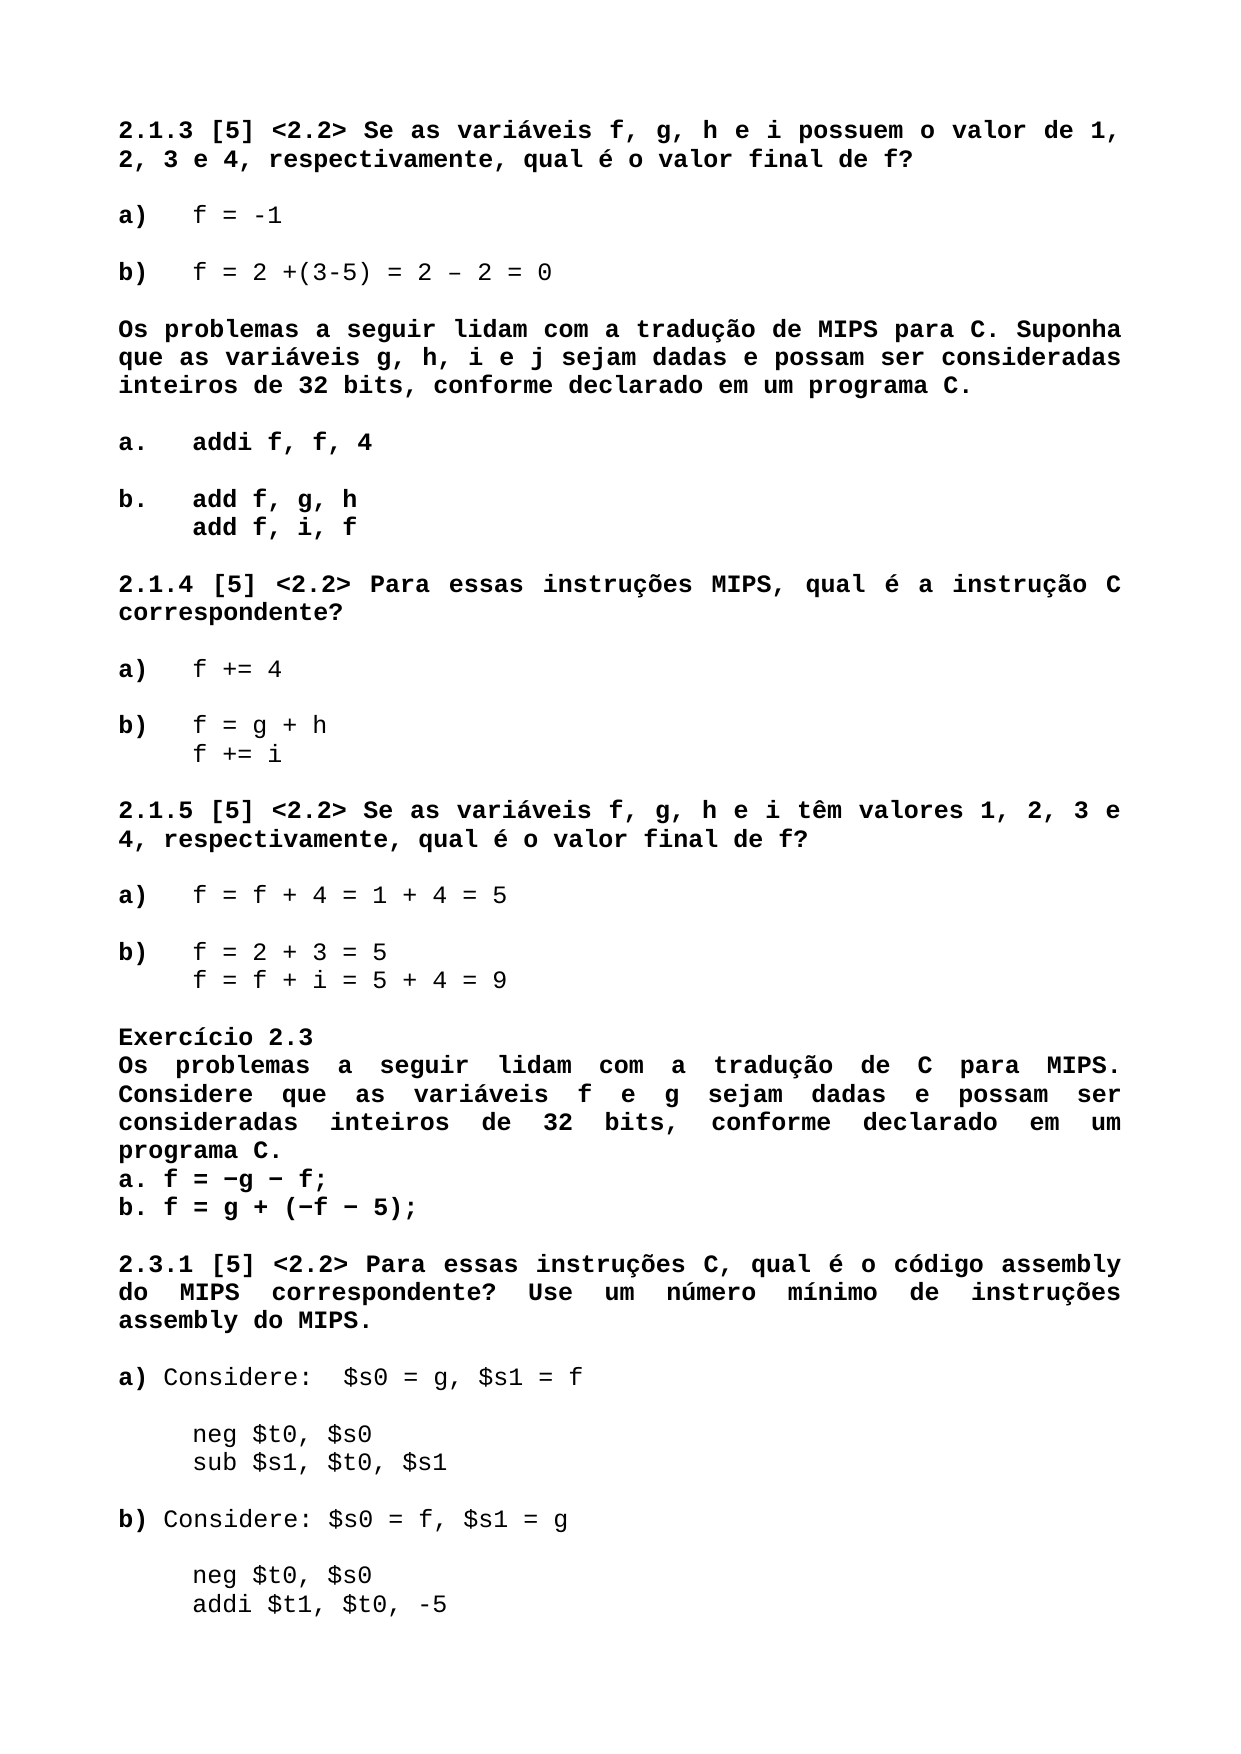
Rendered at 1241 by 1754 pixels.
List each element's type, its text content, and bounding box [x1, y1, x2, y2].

text 2.1.3 [5] <2.2> Se as variáveis f, g, h e i possuem o valor de 1, 2, 3 e 4, respectivamente, qual é o valor final de f? [118, 118, 1122, 175]
text b) Considere: $s0 = f, $s1 = g [118, 1506, 1122, 1535]
text b) f = 2 + 3 = 5 [118, 940, 1122, 968]
text neg $t0, $s0 [118, 1563, 1122, 1591]
text b. add f, g, h [118, 486, 1122, 515]
text neg $t0, $s0 [118, 1421, 1122, 1450]
text addi $t1, $t0, -5 [118, 1591, 1122, 1620]
text 2.1.4 [5] <2.2> Para essas instruções MIPS, qual é a instrução C correspondente? [118, 571, 1122, 628]
text 2.3.1 [5] <2.2> Para essas instruções C, qual é o código assembly do MIPS correspondente? Use um número mínimo de instruções assembly do MIPS. [118, 1251, 1122, 1336]
text add f, i, f [118, 515, 1122, 543]
text a. addi f, f, 4 [118, 430, 1122, 458]
text a) f = f + 4 = 1 + 4 = 5 [118, 883, 1122, 911]
text a. f = −g − f; [118, 1166, 1122, 1195]
text sub $s1, $t0, $s1 [118, 1450, 1122, 1478]
text b) f = 2 +(3-5) = 2 – 2 = 0 [118, 260, 1122, 288]
text a) Considere: $s0 = g, $s1 = f [118, 1365, 1122, 1393]
text a) f += 4 [118, 656, 1122, 685]
text f += i [118, 741, 1122, 770]
text b) f = g + h [118, 713, 1122, 741]
text b. f = g + (−f − 5); [118, 1195, 1122, 1223]
text 2.1.5 [5] <2.2> Se as variáveis f, g, h e i têm valores 1, 2, 3 e 4, respectivamente, qual é o valor final de f? [118, 798, 1122, 855]
text Os problemas a seguir lidam com a tradução de MIPS para C. Suponha que as variáveis g, h, i e j sejam dadas e possam ser consideradas inteiros de 32 bits, conforme declarado em um programa C. [118, 316, 1122, 401]
text a) f = -1 [118, 203, 1122, 231]
text Exercício 2.3 [118, 1025, 1122, 1053]
text Os problemas a seguir lidam com a tradução de C para MIPS. Considere que as variáveis f e g sejam dadas e possam ser consideradas inteiros de 32 bits, conforme declarado em um programa C. [118, 1053, 1122, 1166]
text f = f + i = 5 + 4 = 9 [118, 968, 1122, 996]
